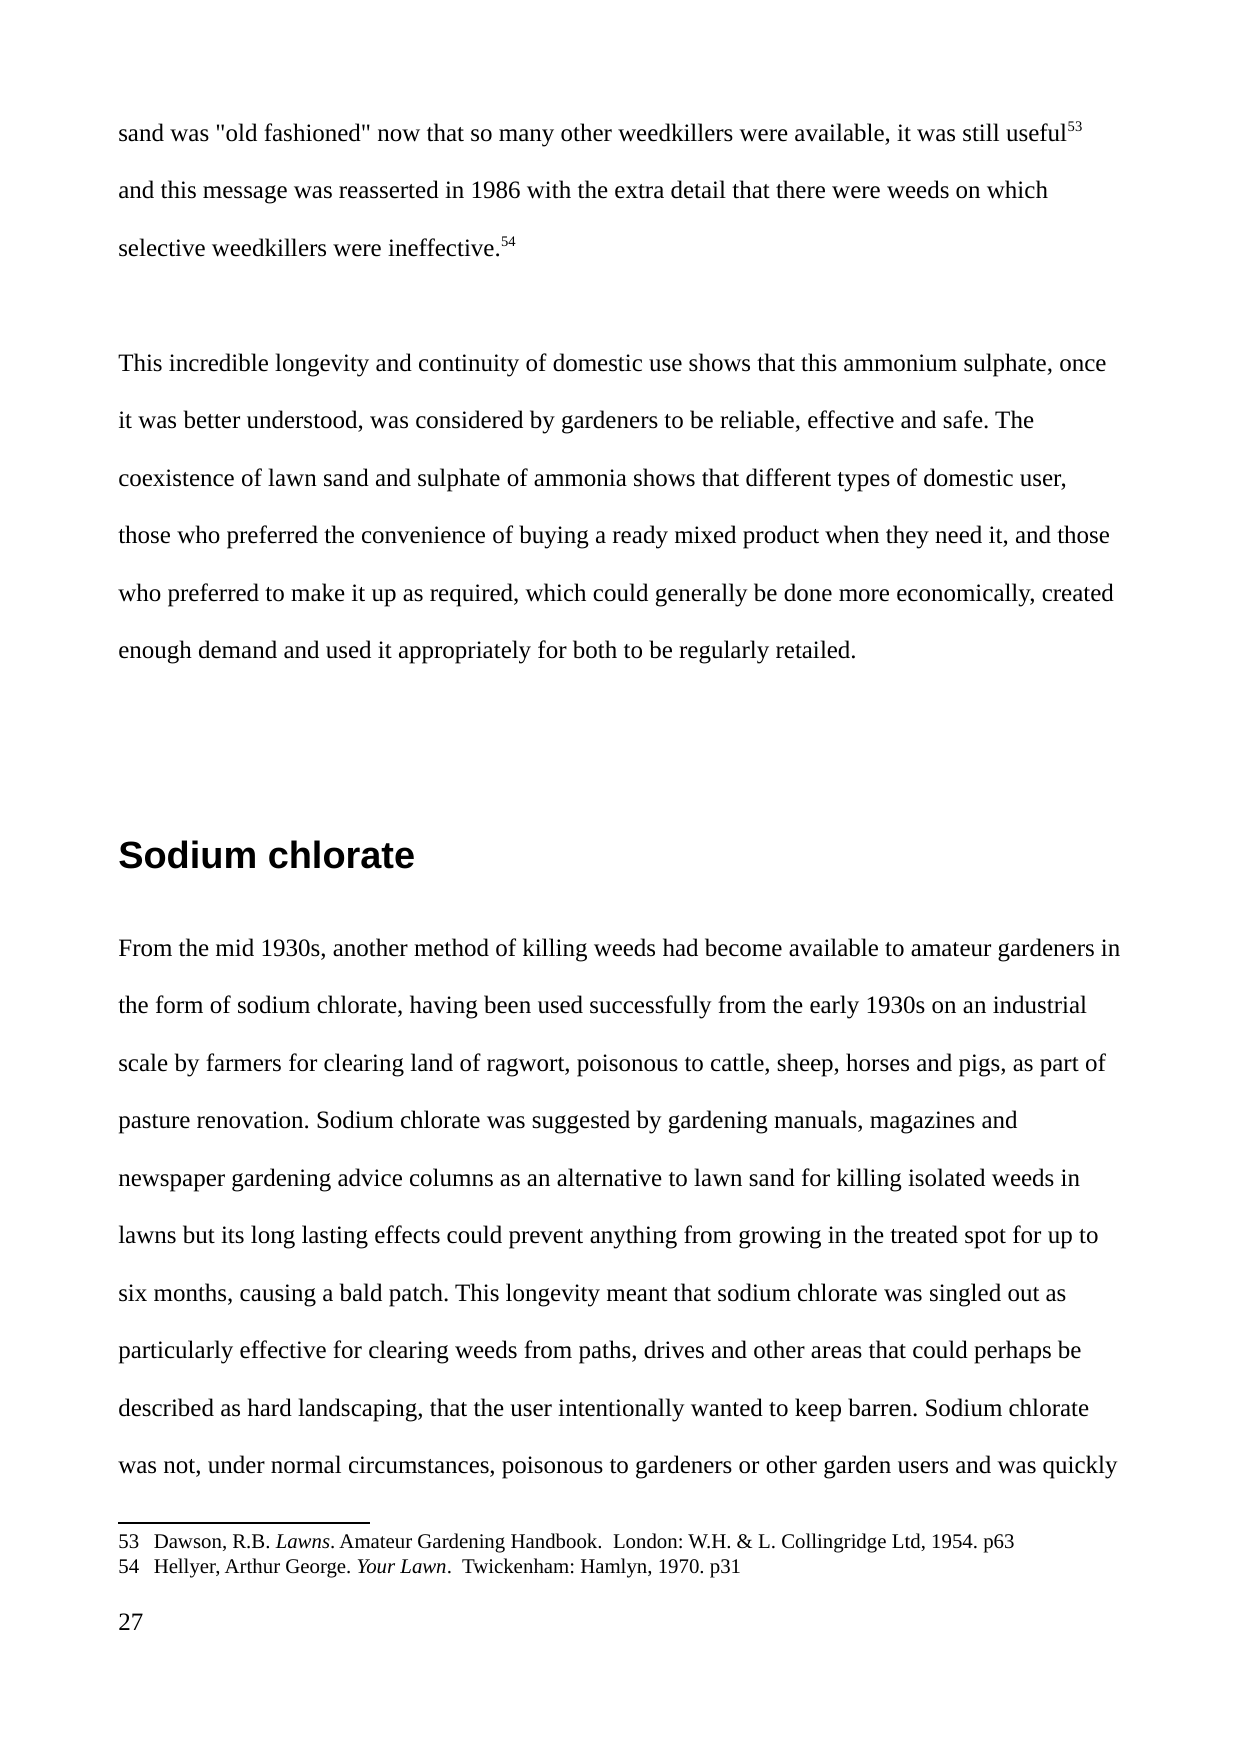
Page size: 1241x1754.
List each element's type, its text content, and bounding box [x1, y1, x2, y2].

text This incredible longevity and continuity of domestic use shows that this ammonium sulphate, once it was better understood, was considered by gardeners to be reliable, effective and safe. The coexistence of lawn sand and sulphate of ammonia shows that different types of domestic user, those who preferred the convenience of buying a ready mixed product when they need it, and those who preferred to make it up as required, which could generally be done more economically, created enough demand and used it appropriately for both to be regularly retailed. [118, 348, 1122, 664]
text sand was "old fashioned" now that so many other weedkillers were available, it was still useful and this message was reasserted in 1986 with the extra detail that there were weeds on which selective weedkillers were ineffective. [118, 118, 1122, 262]
subtitle Sodium chlorate [118, 833, 1122, 877]
text Hellyer, Arthur George. Your Lawn. Twickenham: Hamlyn, 1970. p31 [118, 1553, 1122, 1578]
text From the mid 1930s, another method of killing weeds had become available to amateur gardeners in the form of sodium chlorate, having been used successfully from the early 1930s on an industrial scale by farmers for clearing land of ragwort, poisonous to cattle, sheep, horses and pigs, as part of pasture renovation. Sodium chlorate was suggested by gardening manuals, magazines and newspaper gardening advice columns as an alternative to lawn sand for killing isolated weeds in lawns but its long lasting effects could prevent anything from growing in the treated spot for up to six months, causing a bald patch. This longevity meant that sodium chlorate was singled out as particularly effective for clearing weeds from paths, drives and other areas that could perhaps be described as hard landscaping, that the user intentionally wanted to keep barren. Sodium chlorate was not, under normal circumstances, poisonous to gardeners or other garden users and was quickly [118, 933, 1122, 1479]
text Dawson, R.B. Lawns. Amateur Gardening Handbook. London: W.H. & L. Collingridge Ltd, 1954. p63 [118, 1529, 1122, 1553]
